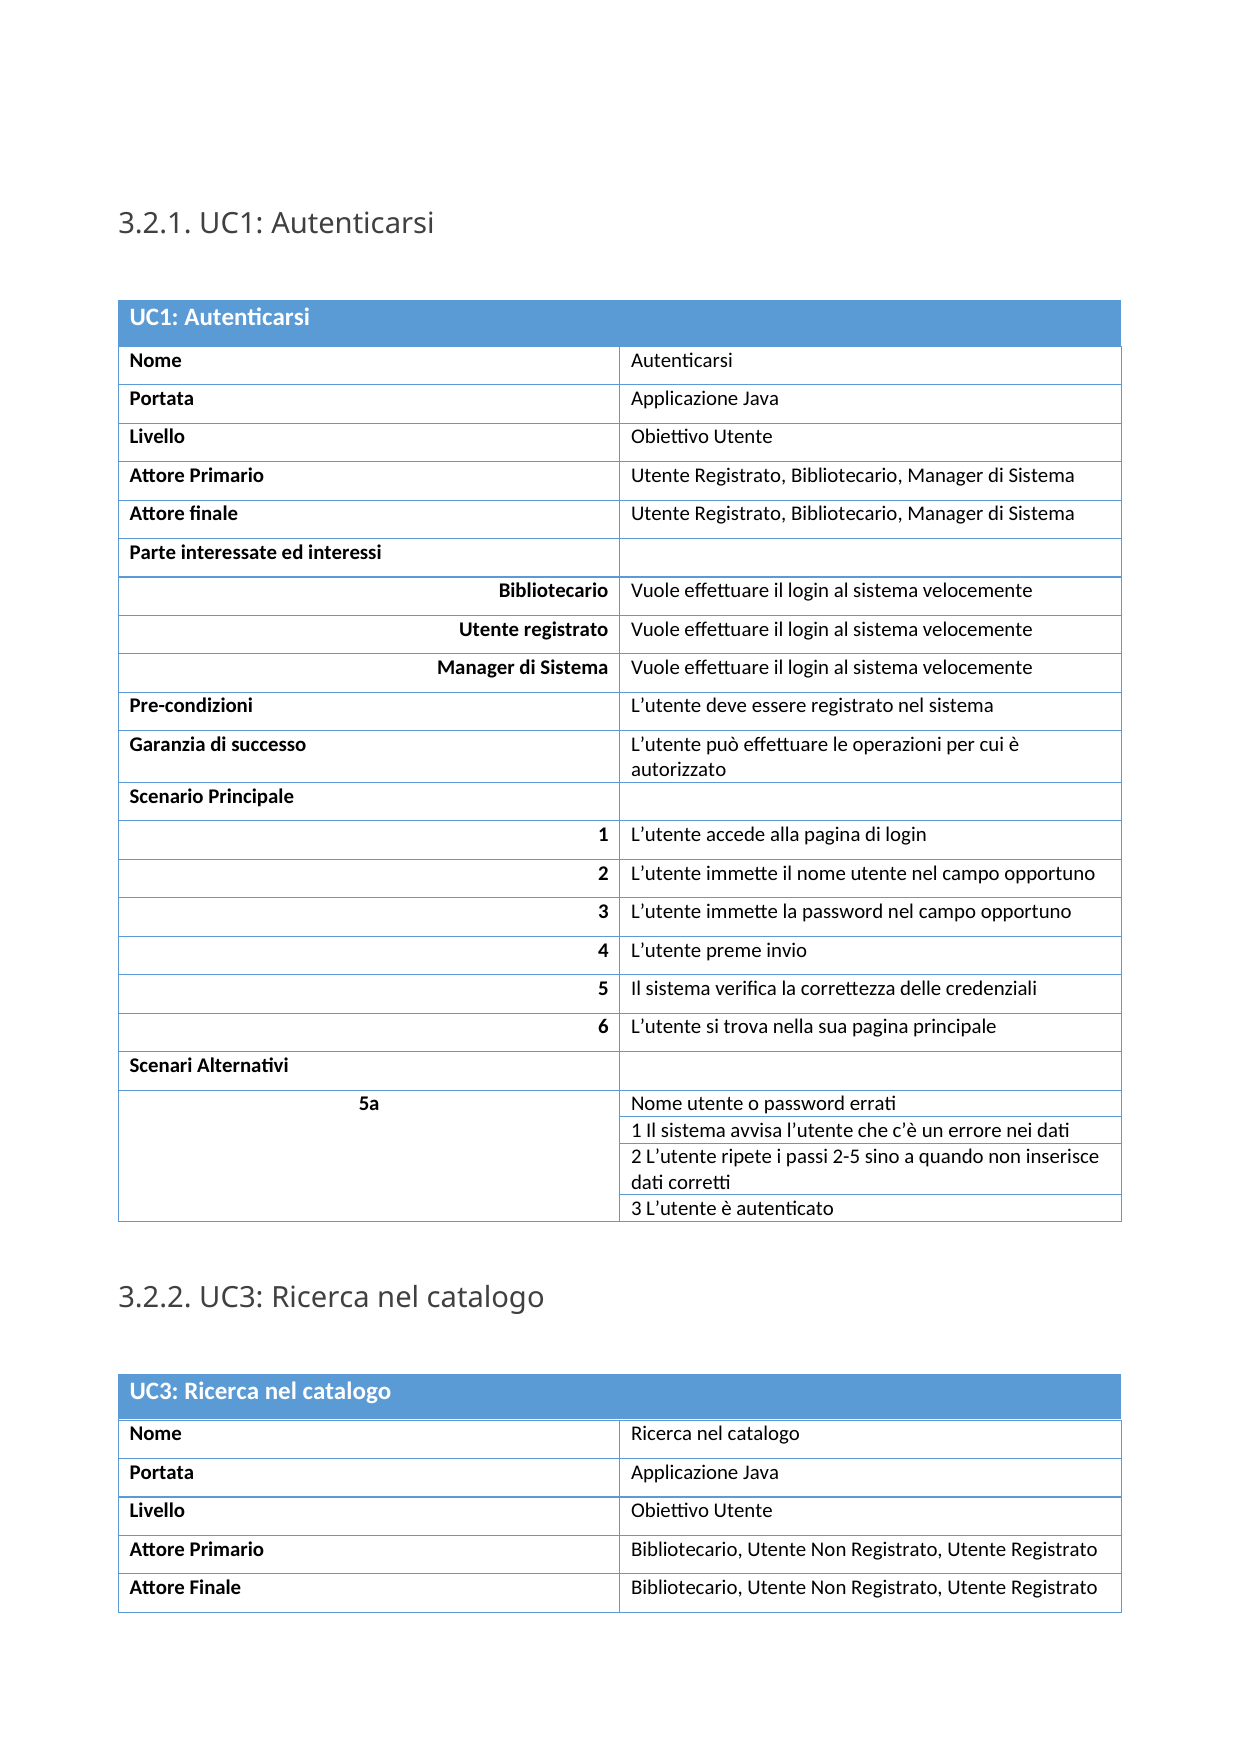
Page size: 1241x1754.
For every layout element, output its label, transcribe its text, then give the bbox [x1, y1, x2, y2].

table_cell L’utente immette il nome utente nel campo opportuno [620, 860, 1121, 897]
table_cell Autenticarsi [620, 347, 1121, 384]
table_cell Utente registrato [119, 616, 619, 653]
table_cell Scenario Principale [119, 783, 619, 820]
table_cell Attore Primario [119, 462, 619, 499]
table_cell Pre-condizioni [119, 693, 619, 730]
table_cell L’utente può effettuare le operazioni per cui è autorizzato [620, 731, 1121, 782]
table_cell Portata [119, 1459, 619, 1496]
table_cell Attore Finale [119, 1574, 619, 1612]
table_cell [620, 783, 1121, 820]
table_cell 5 [119, 975, 619, 1013]
table_cell [620, 1052, 1121, 1089]
table_cell [620, 539, 1121, 576]
table_cell Nome [119, 347, 619, 384]
table_cell Utente Registrato, Bibliotecario, Manager di Sistema [620, 501, 1121, 538]
table_cell Parte interessate ed interessi [119, 539, 619, 576]
table_cell Bibliotecario [119, 578, 619, 615]
table_cell Vuole effettuare il login al sistema velocemente [620, 654, 1121, 692]
subtitle 3.2.1. UC1: Autenticarsi [118, 202, 1122, 242]
table_cell L’utente immette la password nel campo opportuno [620, 898, 1121, 936]
table_cell Bibliotecario, Utente Non Registrato, Utente Registrato [620, 1574, 1121, 1612]
table_cell 2 [119, 860, 619, 897]
table_cell Applicazione Java [620, 1459, 1121, 1496]
table_cell Bibliotecario, Utente Non Registrato, Utente Registrato [620, 1536, 1121, 1573]
table_cell 5a [119, 1091, 619, 1221]
table_cell Nome [119, 1421, 619, 1458]
table_cell Manager di Sistema [119, 654, 619, 692]
table_cell Utente Registrato, Bibliotecario, Manager di Sistema [620, 462, 1121, 499]
table_header UC3: Ricerca nel catalogo [119, 1375, 1121, 1419]
table_cell 4 [119, 937, 619, 974]
table_cell Livello [119, 1498, 619, 1535]
table_cell 6 [119, 1014, 619, 1051]
table_cell Obiettivo Utente [620, 424, 1121, 461]
subtitle 3.2.2. UC3: Ricerca nel catalogo [118, 1276, 1122, 1316]
table_cell 2 L’utente ripete i passi 2-5 sino a quando non inserisce dati corretti [620, 1144, 1121, 1194]
table_cell Nome utente o password errati [620, 1091, 1121, 1116]
table_cell Applicazione Java [620, 385, 1121, 423]
table_cell Obiettivo Utente [620, 1498, 1121, 1535]
table_cell Attore finale [119, 501, 619, 538]
table_cell Attore Primario [119, 1536, 619, 1573]
table_cell Ricerca nel catalogo [620, 1421, 1121, 1458]
table_cell Vuole effettuare il login al sistema velocemente [620, 578, 1121, 615]
table_cell 3 L’utente è autenticato [620, 1195, 1121, 1221]
table_cell Vuole effettuare il login al sistema velocemente [620, 616, 1121, 653]
table_header UC1: Autenticarsi [119, 301, 1121, 346]
table_cell Portata [119, 385, 619, 423]
table_cell 1 [119, 821, 619, 859]
table_cell 1 Il sistema avvisa l’utente che c’è un errore nei dati [620, 1117, 1121, 1142]
table_cell L’utente si trova nella sua pagina principale [620, 1014, 1121, 1051]
table_cell Il sistema verifica la correttezza delle credenziali [620, 975, 1121, 1013]
table_cell Garanzia di successo [119, 731, 619, 782]
table_cell L’utente accede alla pagina di login [620, 821, 1121, 859]
table_cell Scenari Alternativi [119, 1052, 619, 1089]
table_cell 3 [119, 898, 619, 936]
table_cell L’utente deve essere registrato nel sistema [620, 693, 1121, 730]
table_cell Livello [119, 424, 619, 461]
table_cell L’utente preme invio [620, 937, 1121, 974]
